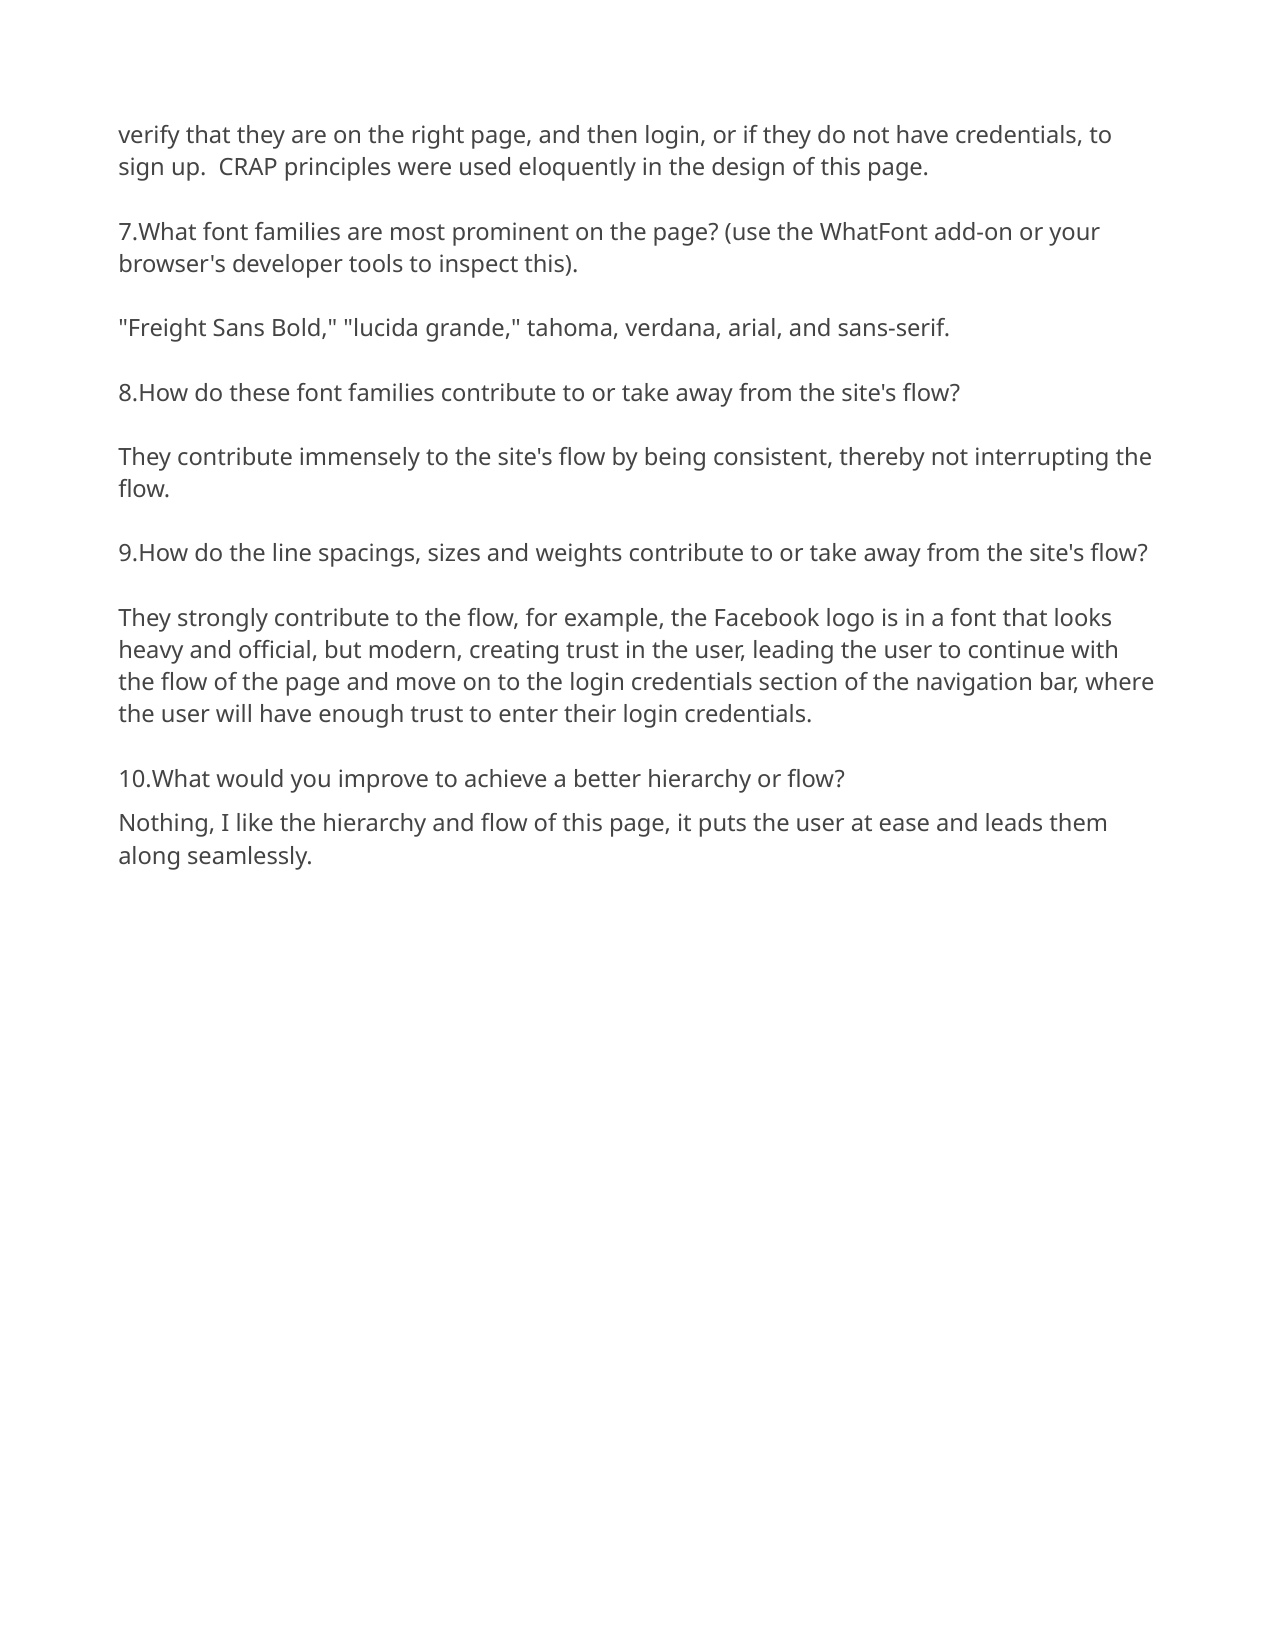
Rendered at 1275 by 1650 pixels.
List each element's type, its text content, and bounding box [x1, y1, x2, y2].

list Nothing, I like the hierarchy and flow of this page, it puts the user at ease and leads them along seamlessly. [118, 807, 1157, 871]
text "Freight Sans Bold," "lucida grande," tahoma, verdana, arial, and sans-serif. [118, 311, 1157, 343]
list How do the line spacings, sizes and weights contribute to or take away from the site's flow? [118, 537, 1157, 569]
text They contribute immensely to the site's flow by being consistent, thereby not interrupting the flow. [118, 440, 1157, 504]
list What would you improve to achieve a better hierarchy or flow? [118, 762, 1157, 794]
list What font families are most prominent on the page? (use the WhatFont add-on or your browser's developer tools to inspect this). [118, 215, 1157, 279]
text verify that they are on the right page, and then login, or if they do not have credentials, to sign up. CRAP principles were used eloquently in the design of this page. [118, 118, 1157, 182]
list How do these font families contribute to or take away from the site's flow? [118, 376, 1157, 408]
text They strongly contribute to the flow, for example, the Facebook logo is in a font that looks heavy and official, but modern, creating trust in the user, leading the user to continue with the flow of the page and move on to the login credentials section of the navigation bar, where the user will have enough trust to enter their login credentials. [118, 601, 1157, 730]
